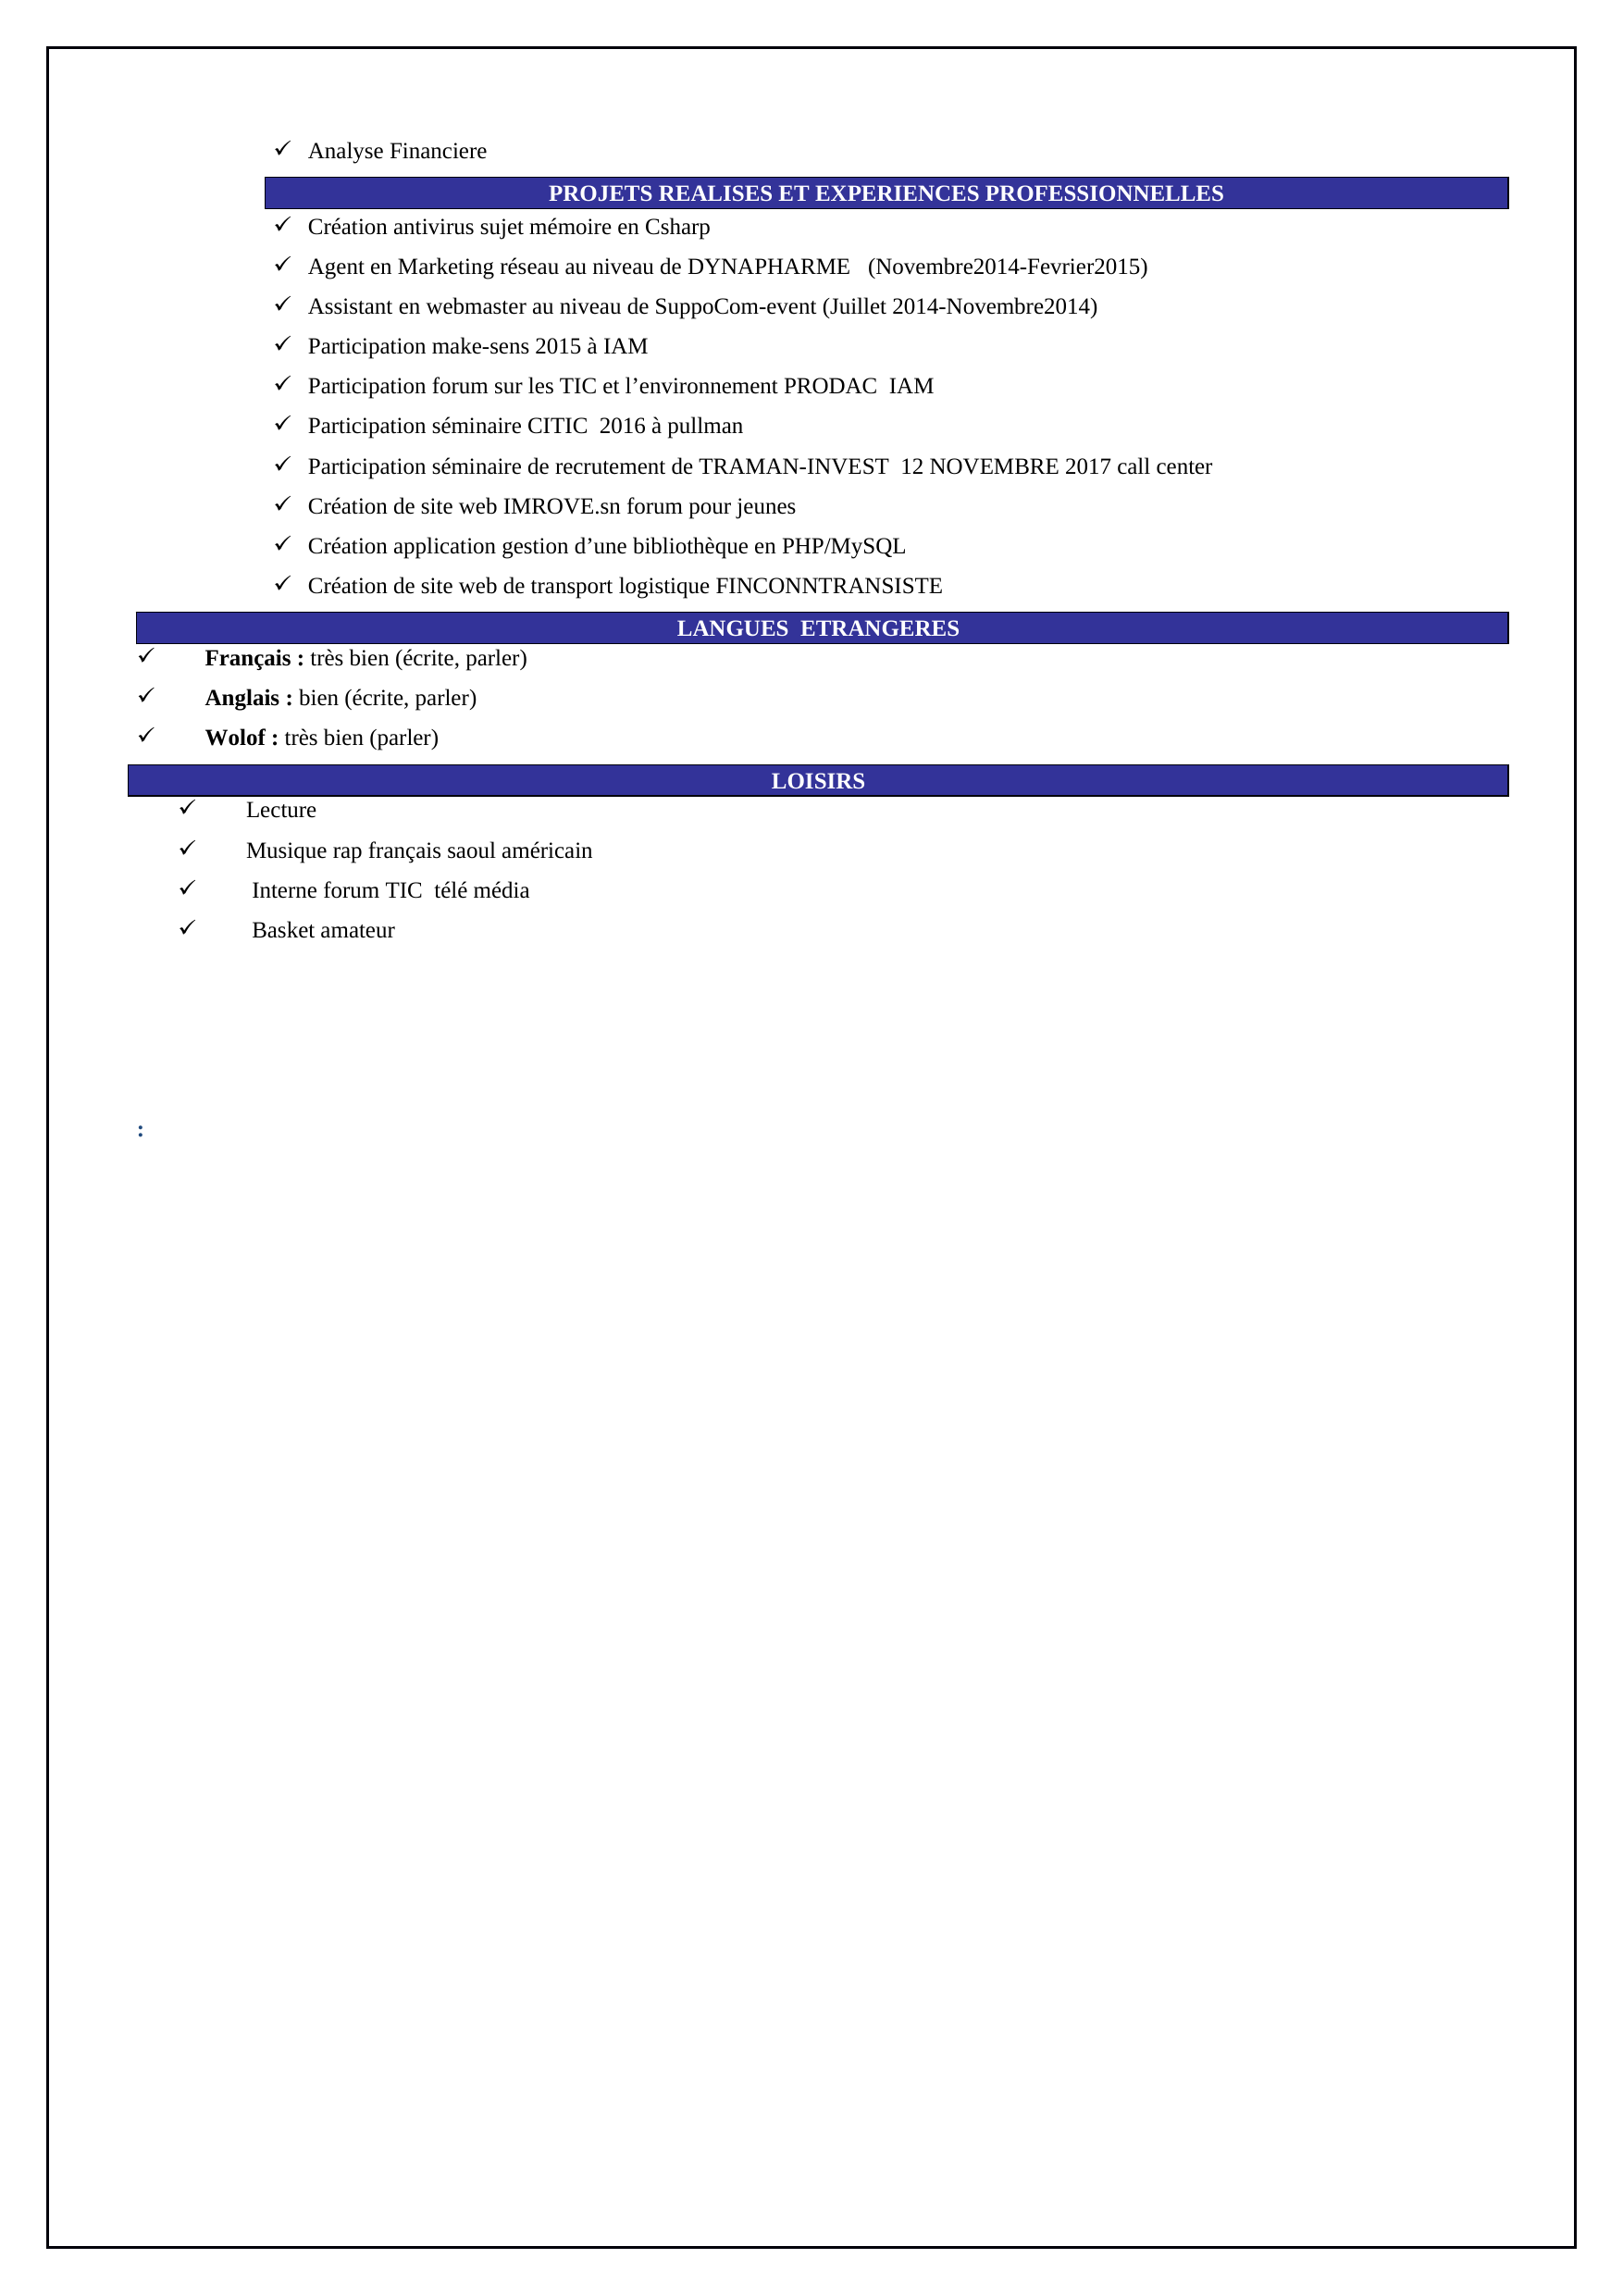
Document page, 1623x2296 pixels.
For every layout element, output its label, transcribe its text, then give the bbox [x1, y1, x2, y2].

list Wolof : très bien (parler) [137, 724, 1500, 751]
list Analyse Financiere [273, 137, 1500, 163]
list Création application gestion d’une bibliothèque en PHP/MySQL [273, 532, 1500, 559]
text PROJETS REALISES ET EXPERIENCES PROFESSIONNELLES [266, 178, 1507, 208]
list Participation forum sur les TIC et l’environnement PRODAC IAM [273, 372, 1500, 399]
list Lecture [178, 797, 1500, 823]
list Création antivirus sujet mémoire en Csharp [273, 213, 1500, 240]
list Interne forum TIC télé média [178, 876, 1500, 903]
list Assistant en webmaster au niveau de SuppoCom-event (Juillet 2014-Novembre2014) [273, 292, 1500, 319]
text : [137, 1116, 1500, 1142]
list Anglais : bien (écrite, parler) [137, 684, 1500, 711]
text LANGUES ETRANGERES [137, 613, 1507, 643]
list Français : très bien (écrite, parler) [137, 644, 1500, 671]
list Musique rap français saoul américain [178, 837, 1500, 863]
list Basket amateur [178, 916, 1500, 943]
list Création de site web IMROVE.sn forum pour jeunes [273, 492, 1500, 519]
list Création de site web de transport logistique FINCONNTRANSISTE [273, 572, 1500, 599]
text LOISIRS [129, 765, 1507, 795]
list Participation séminaire CITIC 2016 à pullman [273, 413, 1500, 439]
list Participation make-sens 2015 à IAM [273, 332, 1500, 359]
list Participation séminaire de recrutement de TRAMAN-INVEST 12 NOVEMBRE 2017 call center [273, 453, 1500, 478]
list Agent en Marketing réseau au niveau de DYNAPHARME (Novembre2014-Fevrier2015) [273, 253, 1500, 279]
